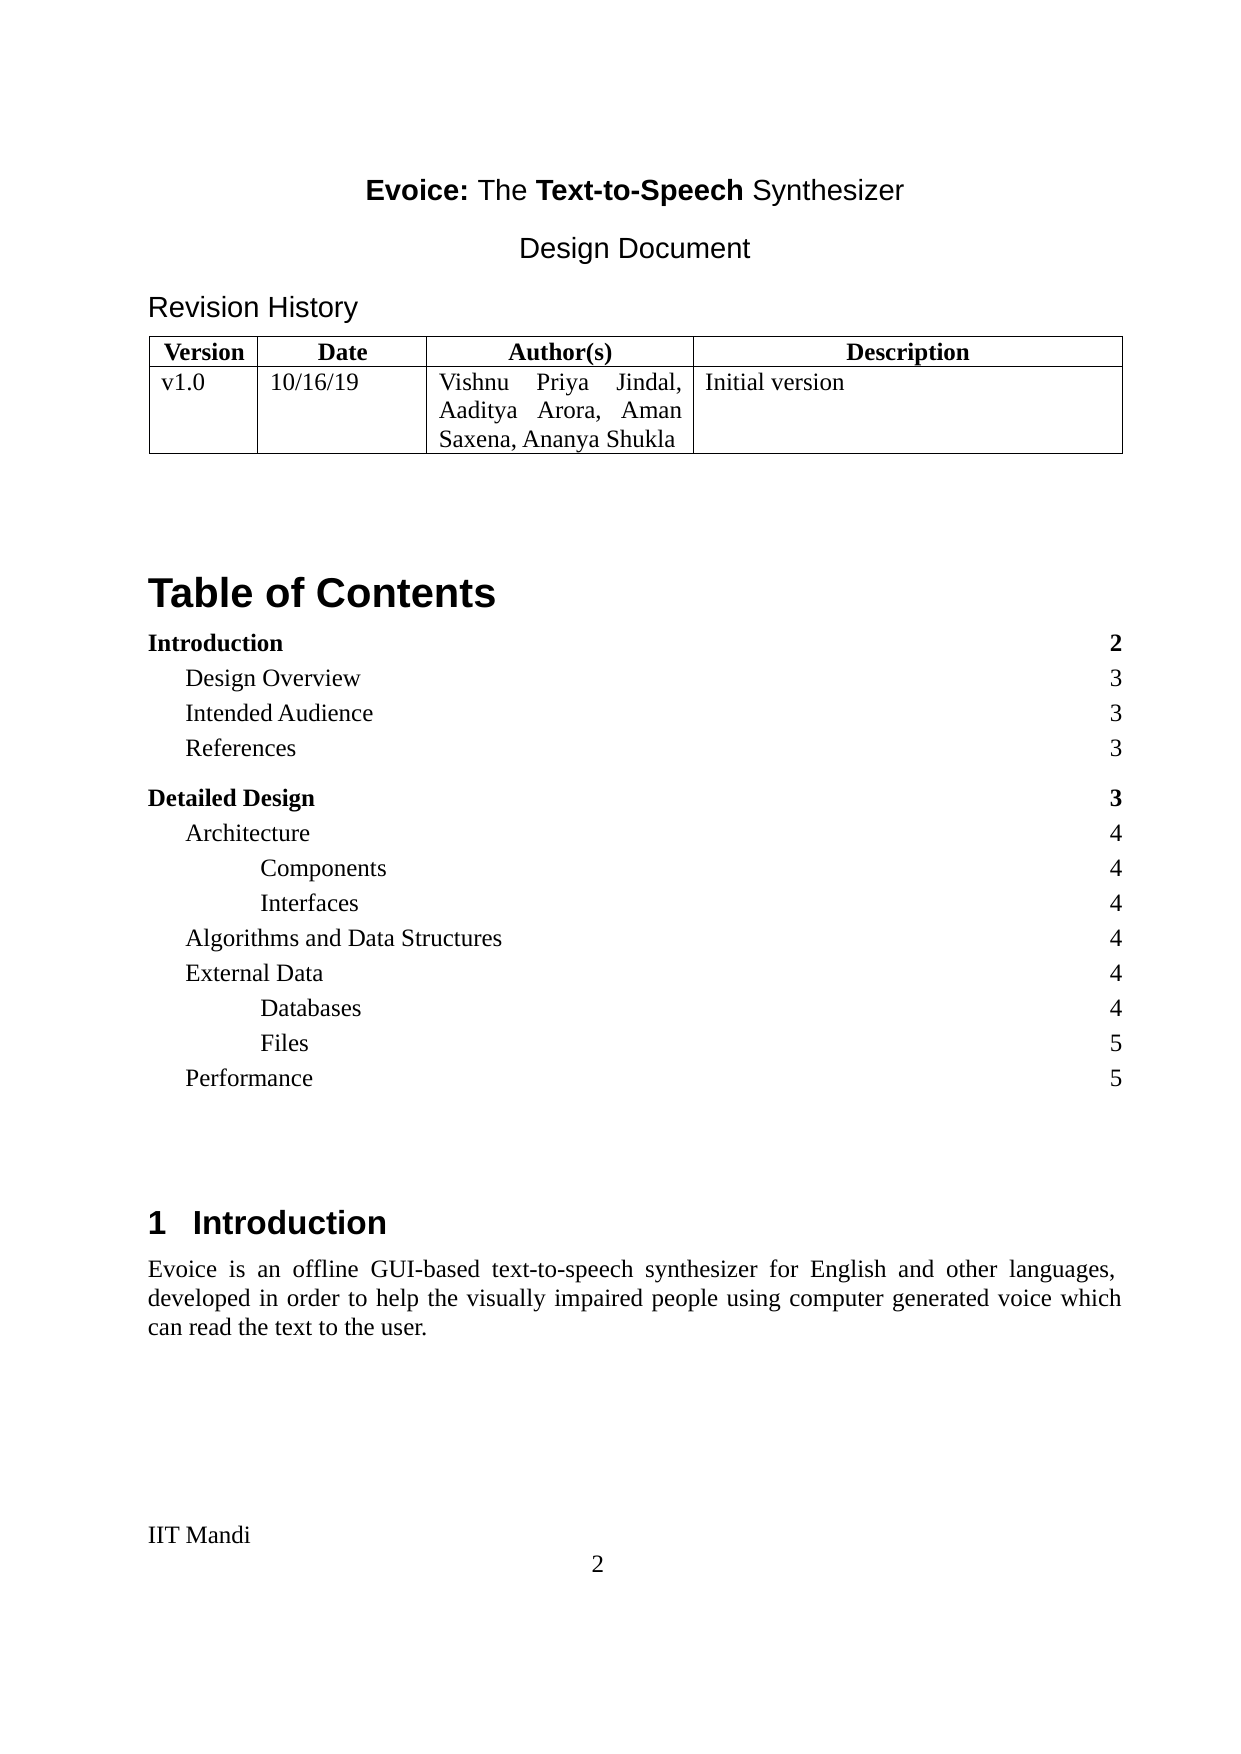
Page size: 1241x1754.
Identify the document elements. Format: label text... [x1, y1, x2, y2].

text Performance 5 [185, 1063, 1122, 1092]
table_cell Initial version [694, 367, 1122, 453]
text Files 5 [260, 1028, 1122, 1057]
text Interfaces 4 [260, 888, 1122, 917]
text Detailed Design 3 [148, 783, 1122, 812]
table_header Date [258, 337, 426, 366]
table_cell Vishnu Priya Jindal, Aaditya Arora, Aman Saxena, Ananya Shukla [427, 367, 693, 453]
text Revision History [148, 290, 1122, 323]
text Evoice is an offline GUI-based text-to-speech synthesizer for English and other languages, developed in order to help the visually impaired people using computer generated voice which can read the text to the user. [148, 1254, 1122, 1341]
text Algorithms and Data Structures 4 [185, 923, 1122, 952]
text Design Document [148, 231, 1122, 265]
text Introduction 2 [148, 628, 1122, 657]
table_cell v1.0 [150, 367, 257, 453]
text External Data 4 [185, 958, 1122, 987]
text Intended Audience 3 [185, 698, 1122, 727]
text Table of Contents [148, 568, 1122, 616]
text Components 4 [260, 853, 1122, 882]
table_header Description [694, 337, 1122, 366]
table_header Author(s) [427, 337, 693, 366]
text Evoice: The Text-to-Speech Synthesizer [148, 173, 1122, 206]
subtitle Introduction [148, 1203, 1122, 1242]
text References 3 [185, 733, 1122, 762]
table_cell 10/16/19 [258, 367, 426, 453]
text Design Overview 3 [185, 663, 1122, 692]
text Architecture 4 [185, 818, 1122, 847]
table_header Version [150, 337, 257, 366]
text Databases 4 [260, 993, 1122, 1022]
